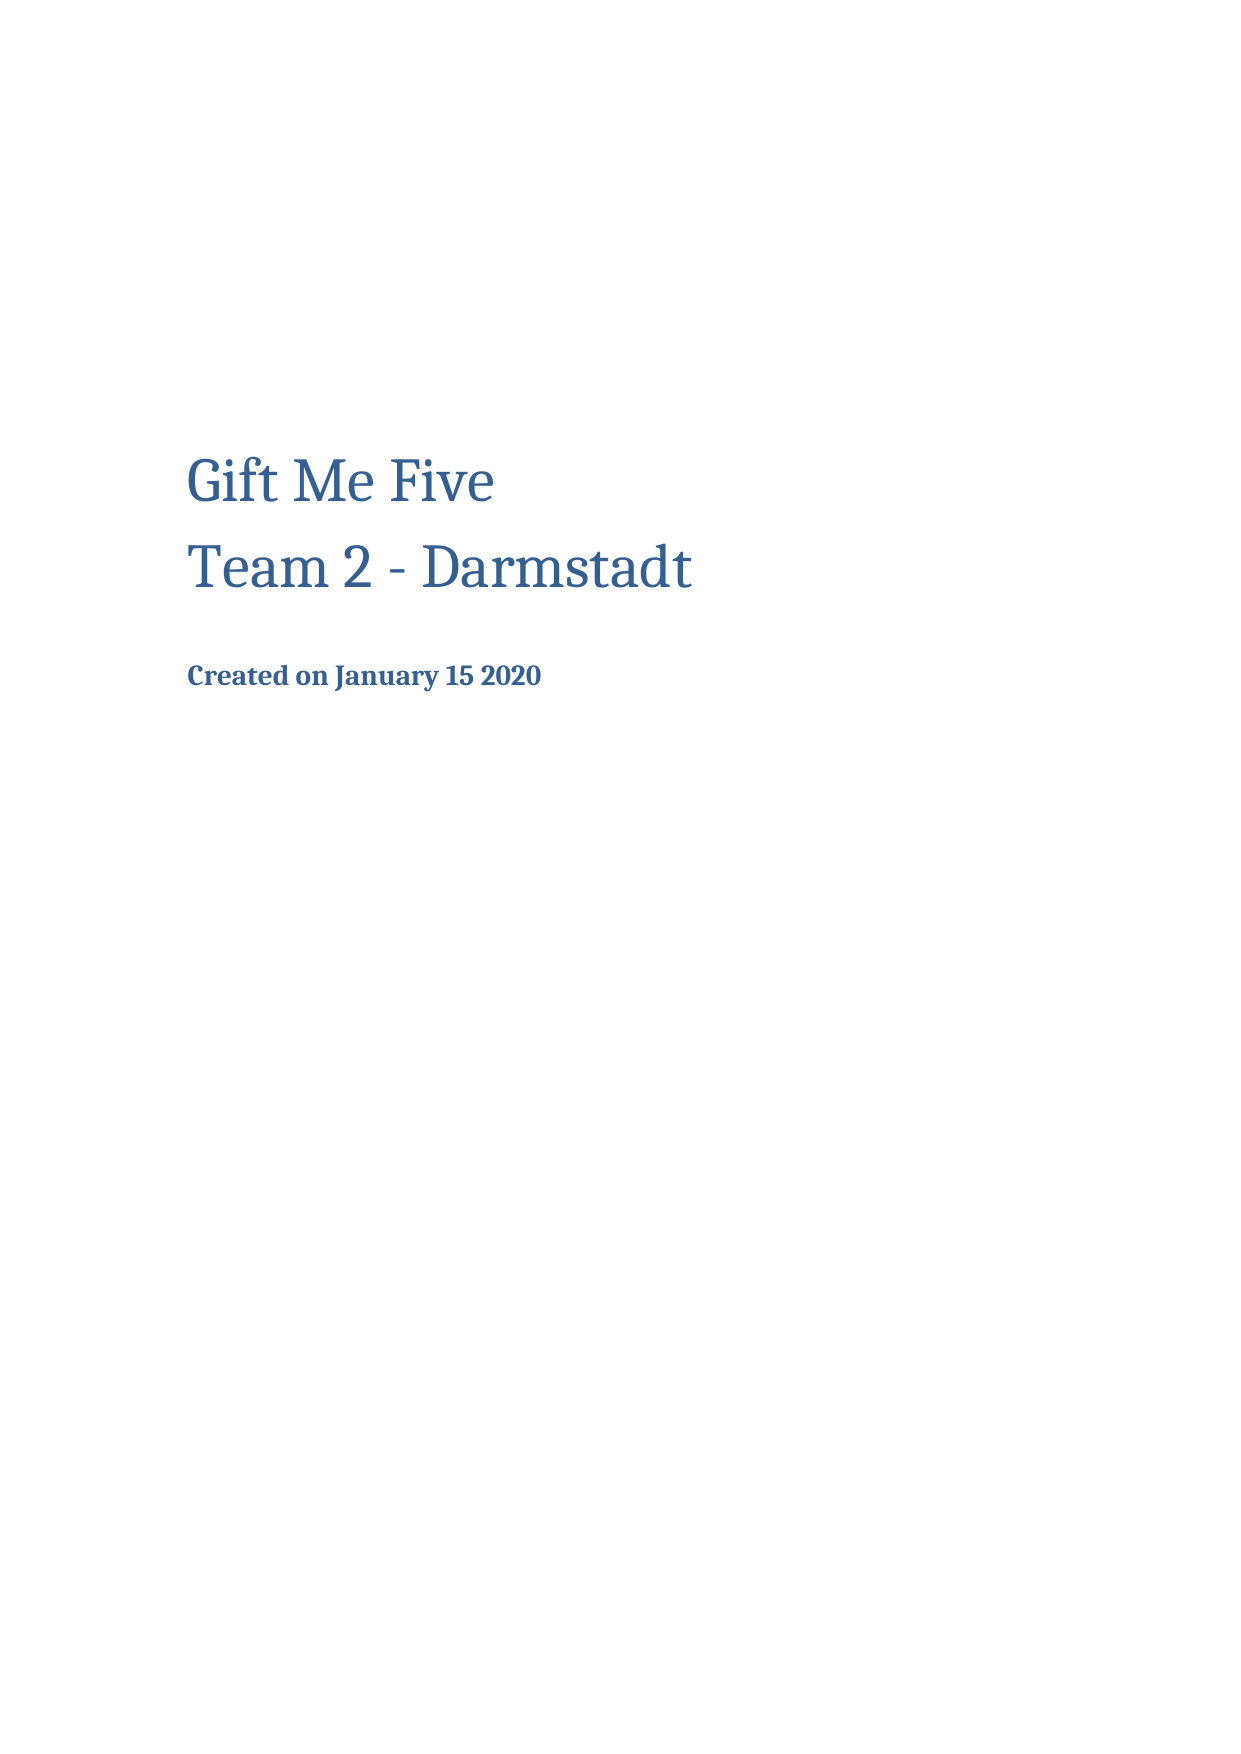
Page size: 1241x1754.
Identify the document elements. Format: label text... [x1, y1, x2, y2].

subtitle Created on January 15 2020 [187, 672, 338, 689]
subtitle Team 2 - Darmstadt [187, 558, 1053, 594]
subtitle Gift Me Five [187, 472, 1053, 508]
subtitle Created on January 15 2020 [431, 672, 1053, 689]
subtitle Created on January 15 2020 [341, 672, 430, 689]
